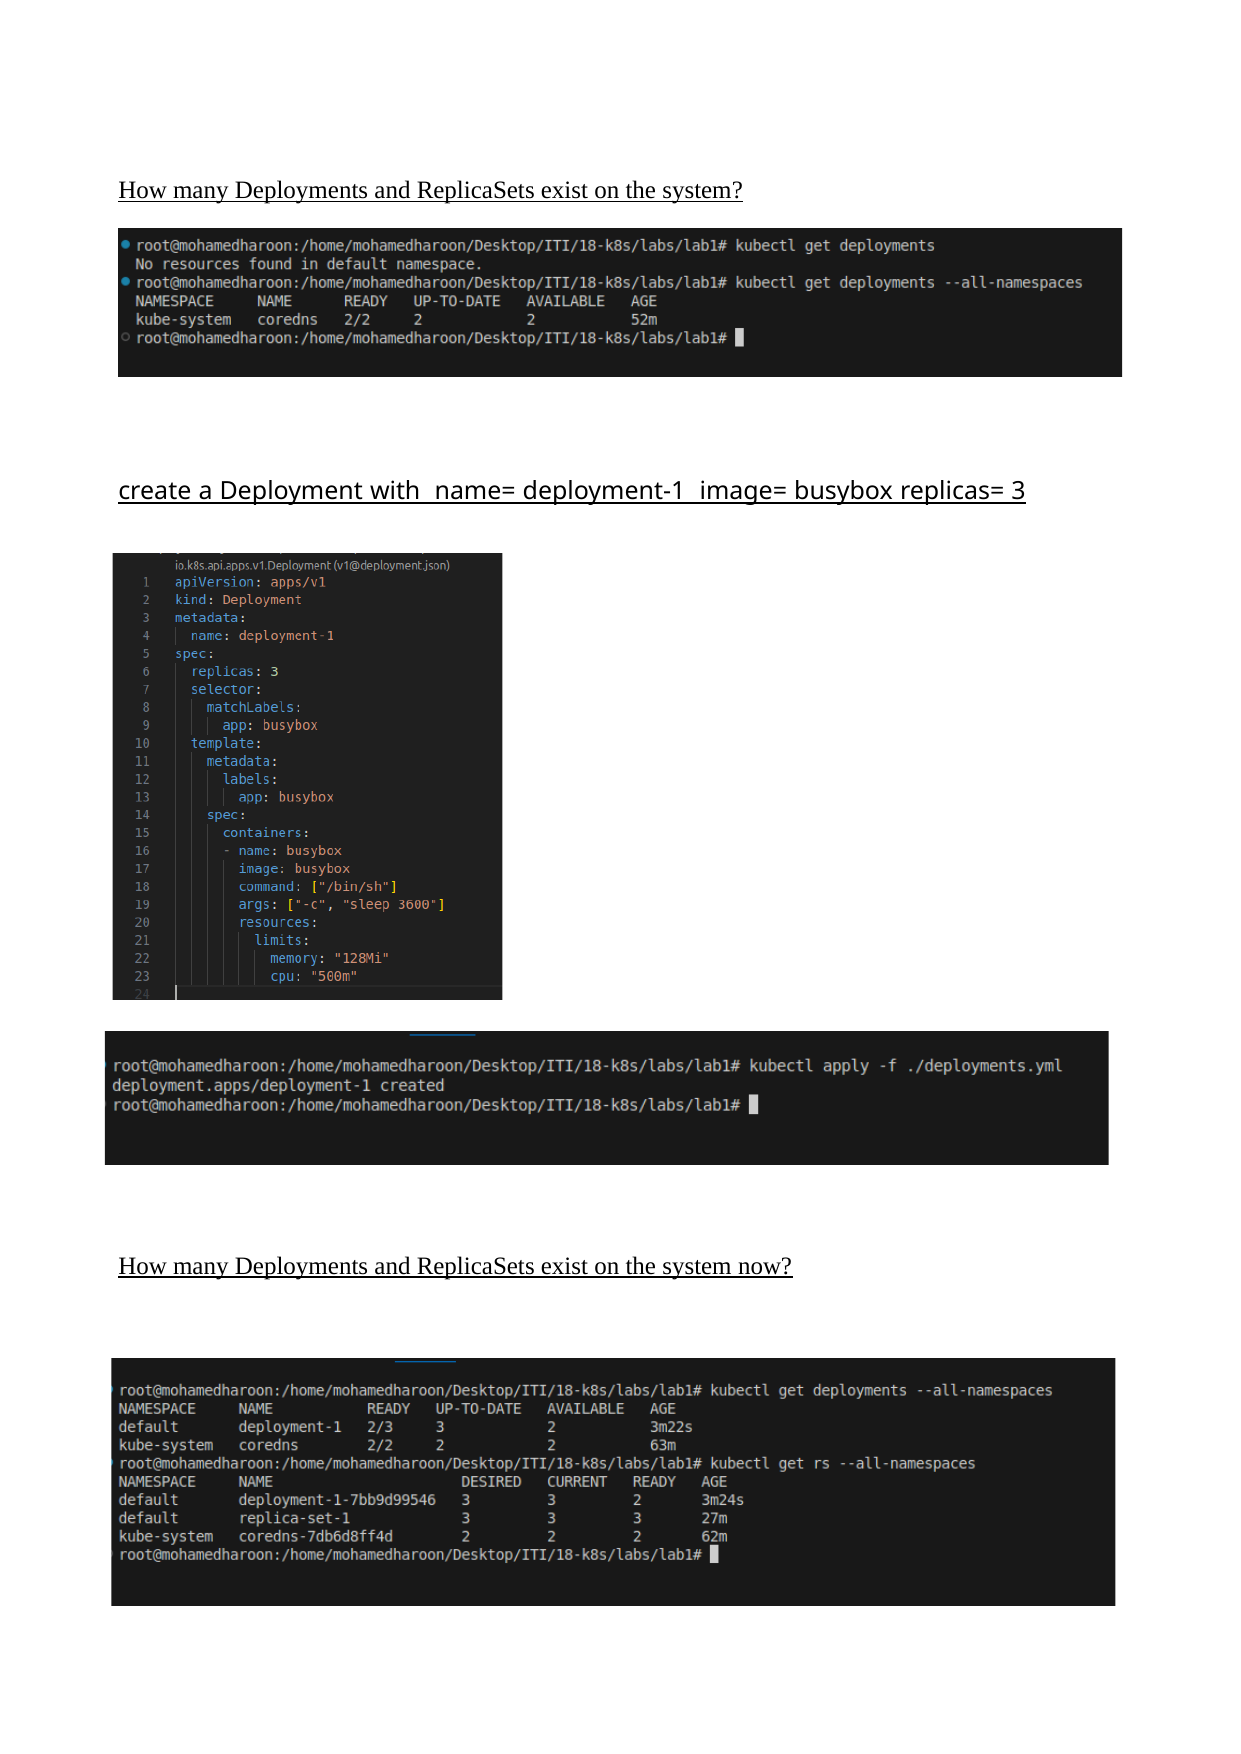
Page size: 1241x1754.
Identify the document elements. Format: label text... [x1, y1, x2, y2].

text create a Deployment with name= deployment-1 image= busybox replicas= 3 [118, 434, 1122, 507]
picture [112, 553, 503, 1000]
text How many Deployments and ReplicaSets exist on the system now? [118, 1251, 1122, 1280]
picture [118, 228, 1123, 377]
picture [104, 1031, 1109, 1165]
picture [111, 1358, 1116, 1606]
text How many Deployments and ReplicaSets exist on the system? [118, 176, 1122, 204]
